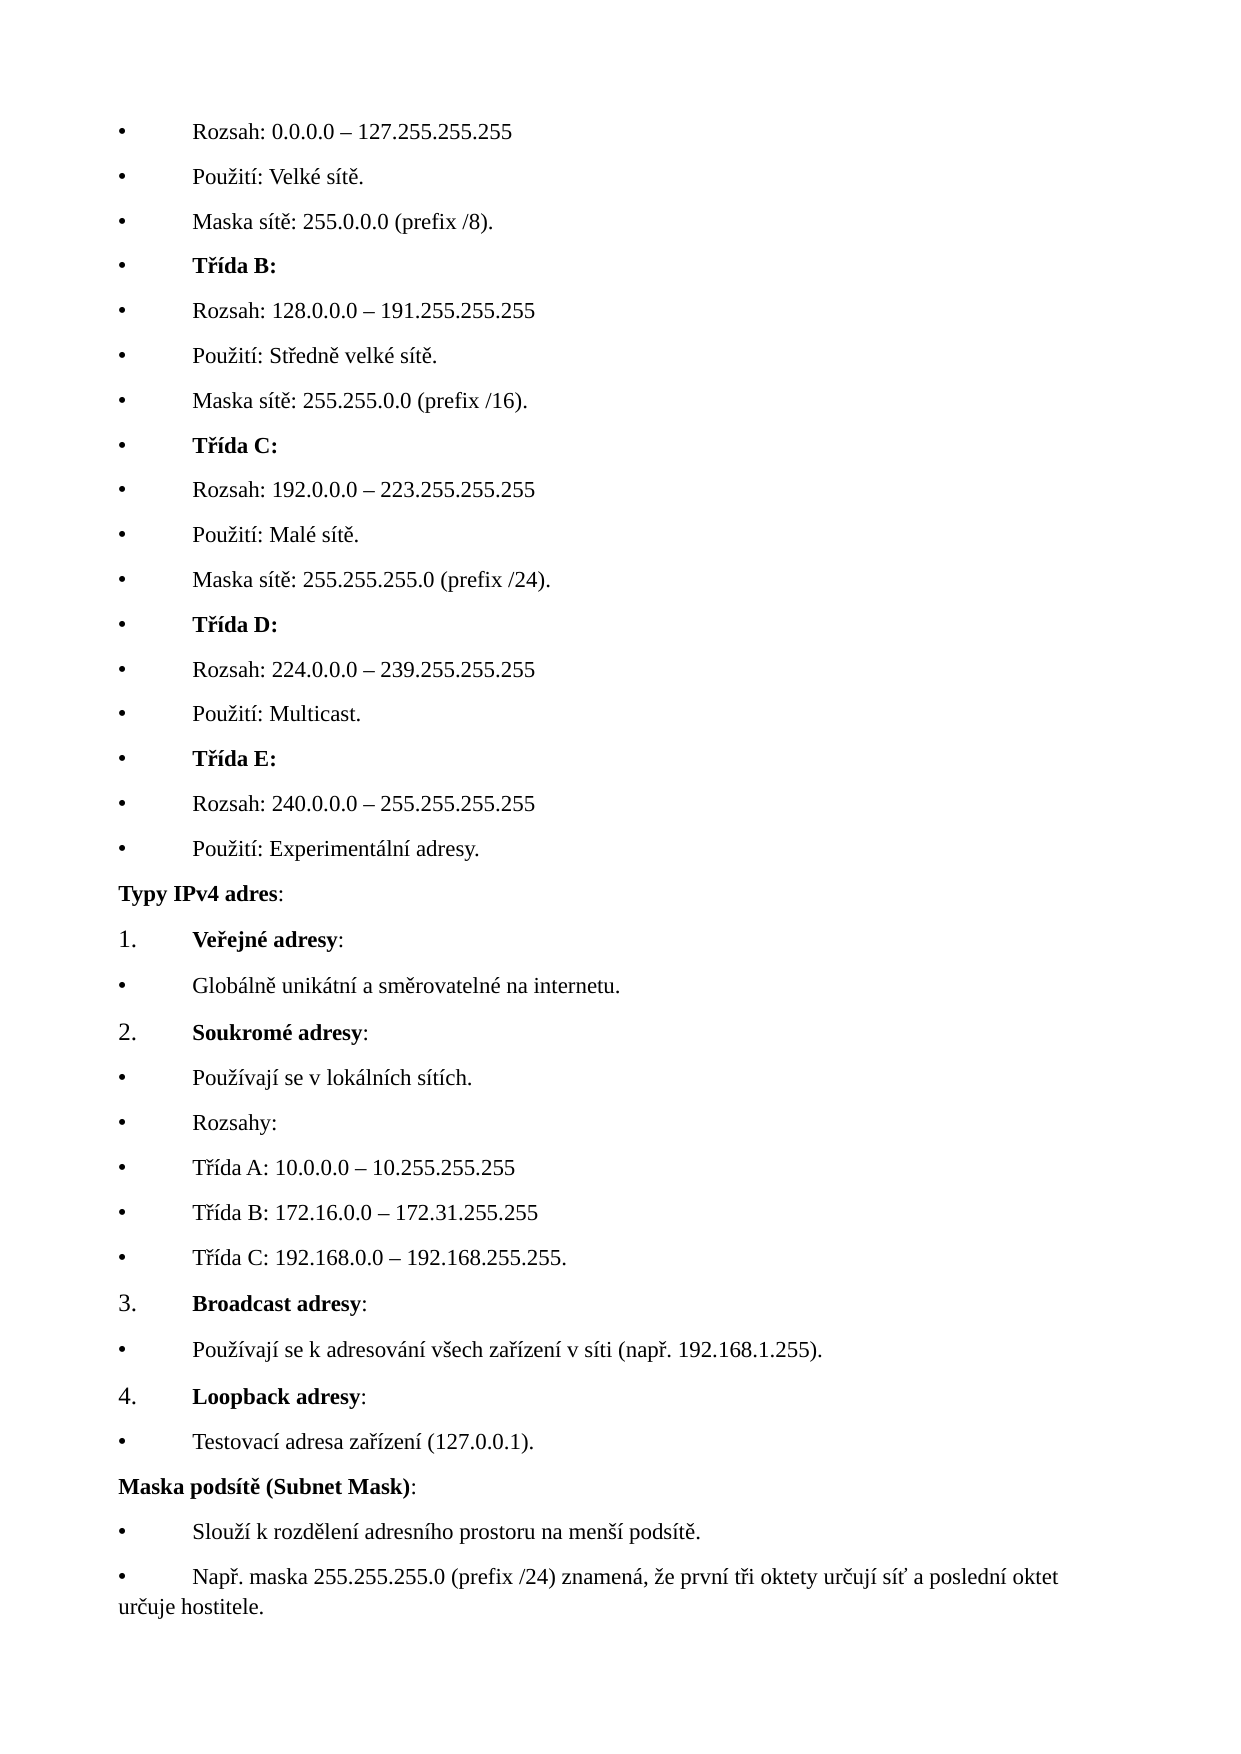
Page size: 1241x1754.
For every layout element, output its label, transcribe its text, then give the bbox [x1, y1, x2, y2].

list Třída A: 10.0.0.0 – 10.255.255.255 [118, 1154, 1122, 1180]
list Použití: Malé sítě. [118, 521, 1122, 548]
list Třída D: [118, 611, 1122, 637]
list Rozsah: 240.0.0.0 – 255.255.255.255 [118, 790, 1122, 816]
list Maska sítě: 255.255.255.0 (prefix /24). [118, 566, 1122, 592]
list Třída B: 172.16.0.0 – 172.31.255.255 [118, 1199, 1122, 1225]
list Použití: Středně velké sítě. [118, 342, 1122, 368]
list Rozsahy: [118, 1109, 1122, 1136]
list Používají se v lokálních sítích. [118, 1064, 1122, 1091]
list Maska sítě: 255.255.0.0 (prefix /16). [118, 387, 1122, 413]
list Veřejné adresy: [118, 924, 1122, 953]
list Rozsah: 0.0.0.0 – 127.255.255.255 [118, 118, 1122, 144]
list Slouží k rozdělení adresního prostoru na menší podsítě. [118, 1518, 1122, 1544]
list Rozsah: 192.0.0.0 – 223.255.255.255 [118, 476, 1122, 503]
list Třída E: [118, 745, 1122, 772]
list Rozsah: 128.0.0.0 – 191.255.255.255 [118, 297, 1122, 324]
text Typy IPv4 adres: [118, 879, 1122, 906]
list Třída B: [118, 252, 1122, 279]
list Třída C: 192.168.0.0 – 192.168.255.255. [118, 1243, 1122, 1270]
list Použití: Velké sítě. [118, 163, 1122, 189]
list Testovací adresa zařízení (127.0.0.1). [118, 1428, 1122, 1455]
list Maska sítě: 255.0.0.0 (prefix /8). [118, 208, 1122, 234]
text Maska podsítě (Subnet Mask): [118, 1473, 1122, 1499]
list Třída C: [118, 432, 1122, 458]
list Použití: Multicast. [118, 700, 1122, 727]
list Globálně unikátní a směrovatelné na internetu. [118, 972, 1122, 998]
list Použití: Experimentální adresy. [118, 835, 1122, 861]
list Loopback adresy: [118, 1381, 1122, 1409]
list Rozsah: 224.0.0.0 – 239.255.255.255 [118, 656, 1122, 682]
list Soukromé adresy: [118, 1017, 1122, 1046]
list Broadcast adresy: [118, 1288, 1122, 1317]
list Používají se k adresování všech zařízení v síti (např. 192.168.1.255). [118, 1336, 1122, 1362]
list Např. maska 255.255.255.0 (prefix /24) znamená, že první tři oktety určují síť a poslední oktet určuje hostitele. [118, 1563, 1122, 1619]
